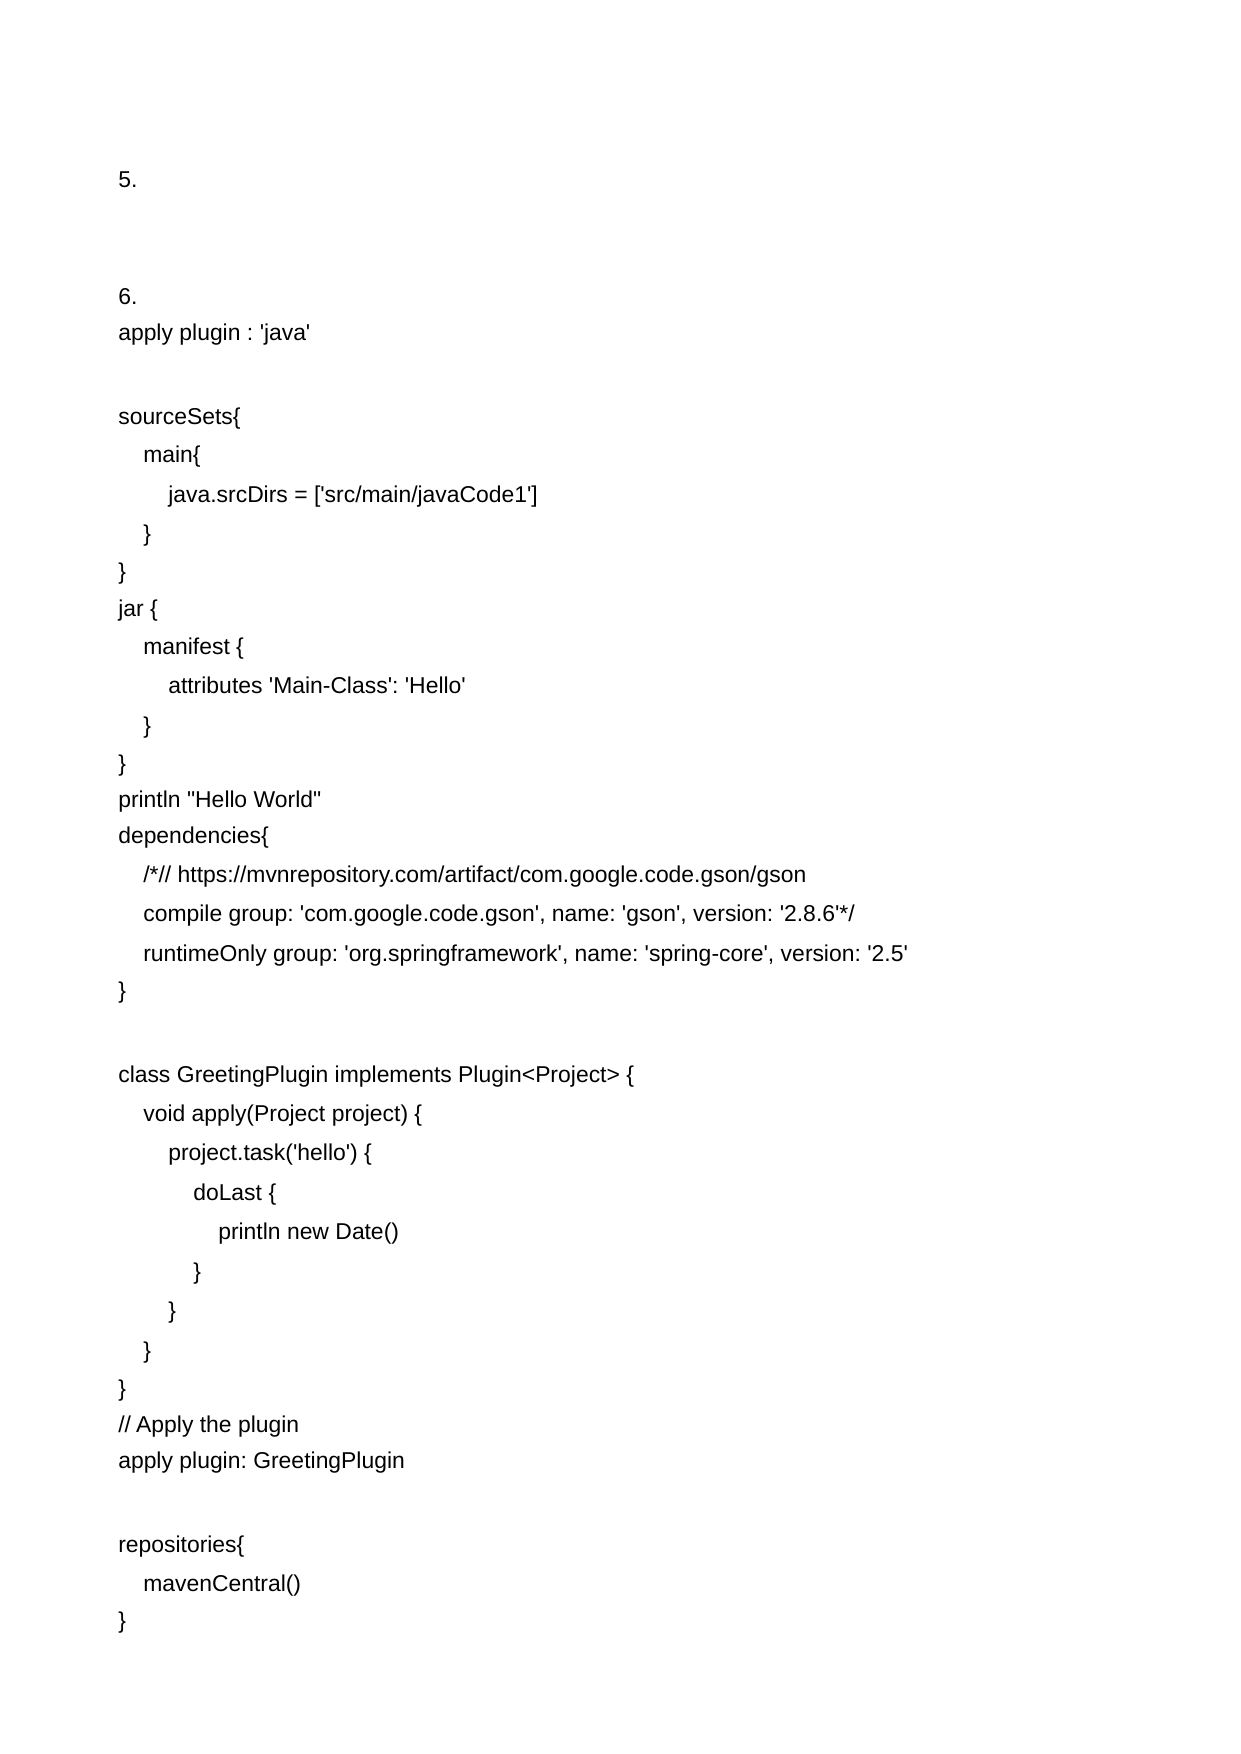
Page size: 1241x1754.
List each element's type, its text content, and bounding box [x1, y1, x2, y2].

text } [118, 749, 1122, 776]
text project.task('hello') { [118, 1137, 1122, 1166]
text } [118, 710, 1122, 739]
text class GreetingPlugin implements Plugin<Project> { [118, 1061, 1122, 1088]
text doLast { [118, 1177, 1122, 1206]
text } [118, 1256, 1122, 1285]
text println "Hello World" [118, 786, 1122, 812]
text compile group: 'com.google.code.gson', name: 'gson', version: '2.8.6'*/ [118, 898, 1122, 927]
text mavenCentral() [118, 1568, 1122, 1597]
text dependencies{ [118, 822, 1122, 849]
text repositories{ [118, 1531, 1122, 1558]
text runtimeOnly group: 'org.springframework', name: 'spring-core', version: '2.5' [118, 938, 1122, 967]
text 5. [118, 166, 1122, 192]
text } [118, 1296, 1122, 1324]
text attributes 'Main-Class': 'Hello' [118, 670, 1122, 699]
text } [118, 977, 1122, 1004]
text } [118, 518, 1122, 547]
text println new Date() [118, 1216, 1122, 1245]
text jar { [118, 594, 1122, 621]
text java.srcDirs = ['src/main/javaCode1'] [118, 479, 1122, 508]
text } [118, 558, 1122, 584]
text manifest { [118, 631, 1122, 659]
text void apply(Project project) { [118, 1098, 1122, 1126]
text // Apply the plugin [118, 1411, 1122, 1437]
text } [118, 1607, 1122, 1634]
text apply plugin: GreetingPlugin [118, 1447, 1122, 1474]
text main{ [118, 439, 1122, 468]
text /*// https://mvnrepository.com/artifact/com.google.code.gson/gson [118, 859, 1122, 887]
text } [118, 1375, 1122, 1401]
text sourceSets{ [118, 403, 1122, 429]
text 6. [118, 283, 1122, 309]
text apply plugin : 'java' [118, 319, 1122, 345]
text } [118, 1335, 1122, 1364]
